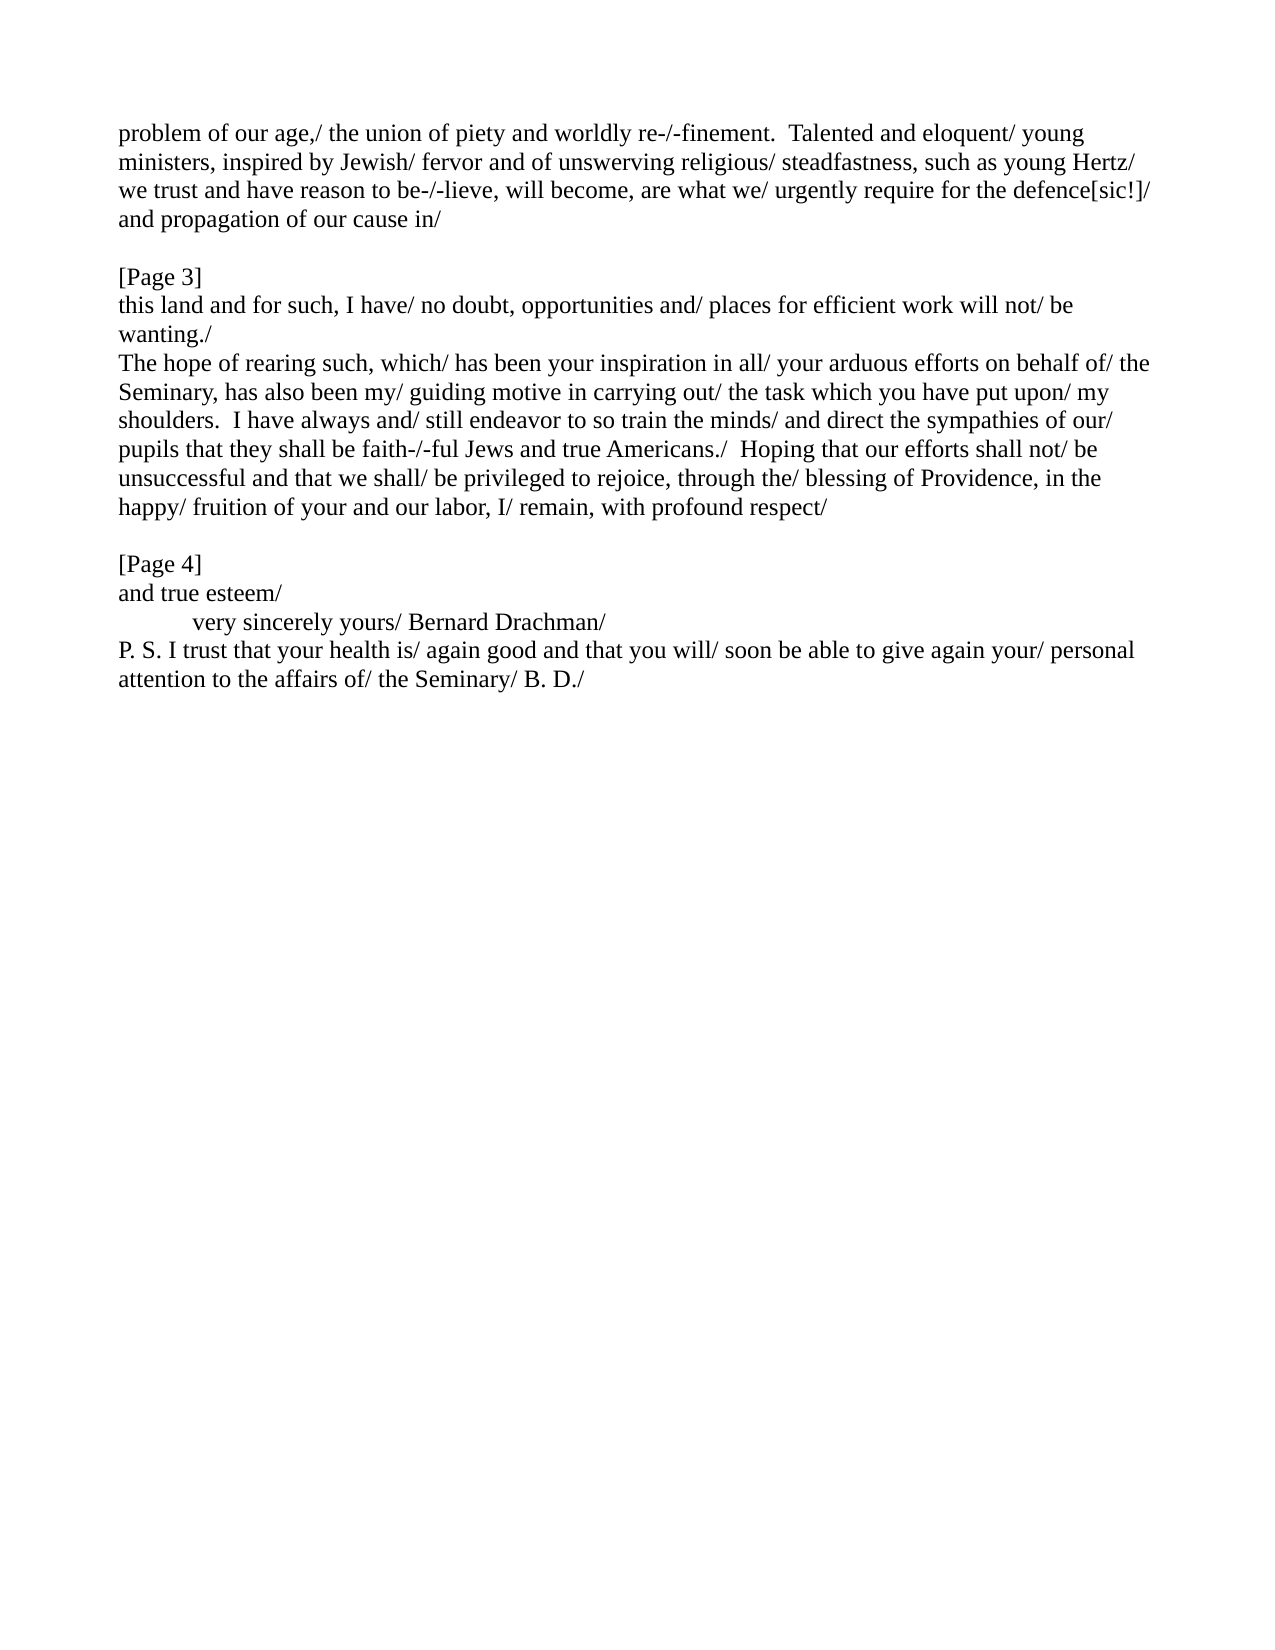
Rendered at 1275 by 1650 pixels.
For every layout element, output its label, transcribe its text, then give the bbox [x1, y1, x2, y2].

text this land and for such, I have/ no doubt, opportunities and/ places for efficient work will not/ be wanting./ [118, 291, 1157, 348]
text very sincerely yours/ Bernard Drachman/ [118, 607, 1157, 636]
text [Page 4] [118, 549, 1157, 578]
text [Page 3] [118, 262, 1157, 291]
text P. S. I trust that your health is/ again good and that you will/ soon be able to give again your/ personal attention to the affairs of/ the Seminary/ B. D./ [118, 636, 1157, 693]
text The hope of rearing such, which/ has been your inspiration in all/ your arduous efforts on behalf of/ the Seminary, has also been my/ guiding motive in carrying out/ the task which you have put upon/ my shoulders. I have always and/ still endeavor to so train the minds/ and direct the sympathies of our/ pupils that they shall be faith-/-ful Jews and true Americans./ Hoping that our efforts shall not/ be unsuccessful and that we shall/ be privileged to rejoice, through the/ blessing of Providence, in the happy/ fruition of your and our labor, I/ remain, with profound respect/ [118, 348, 1157, 521]
text and true esteem/ [118, 578, 1157, 607]
text problem of our age,/ the union of piety and worldly re-/-finement. Talented and eloquent/ young ministers, inspired by Jewish/ fervor and of unswerving religious/ steadfastness, such as young Hertz/ we trust and have reason to be-/-lieve, will become, are what we/ urgently require for the defence[sic!]/ and propagation of our cause in/ [118, 118, 1157, 233]
